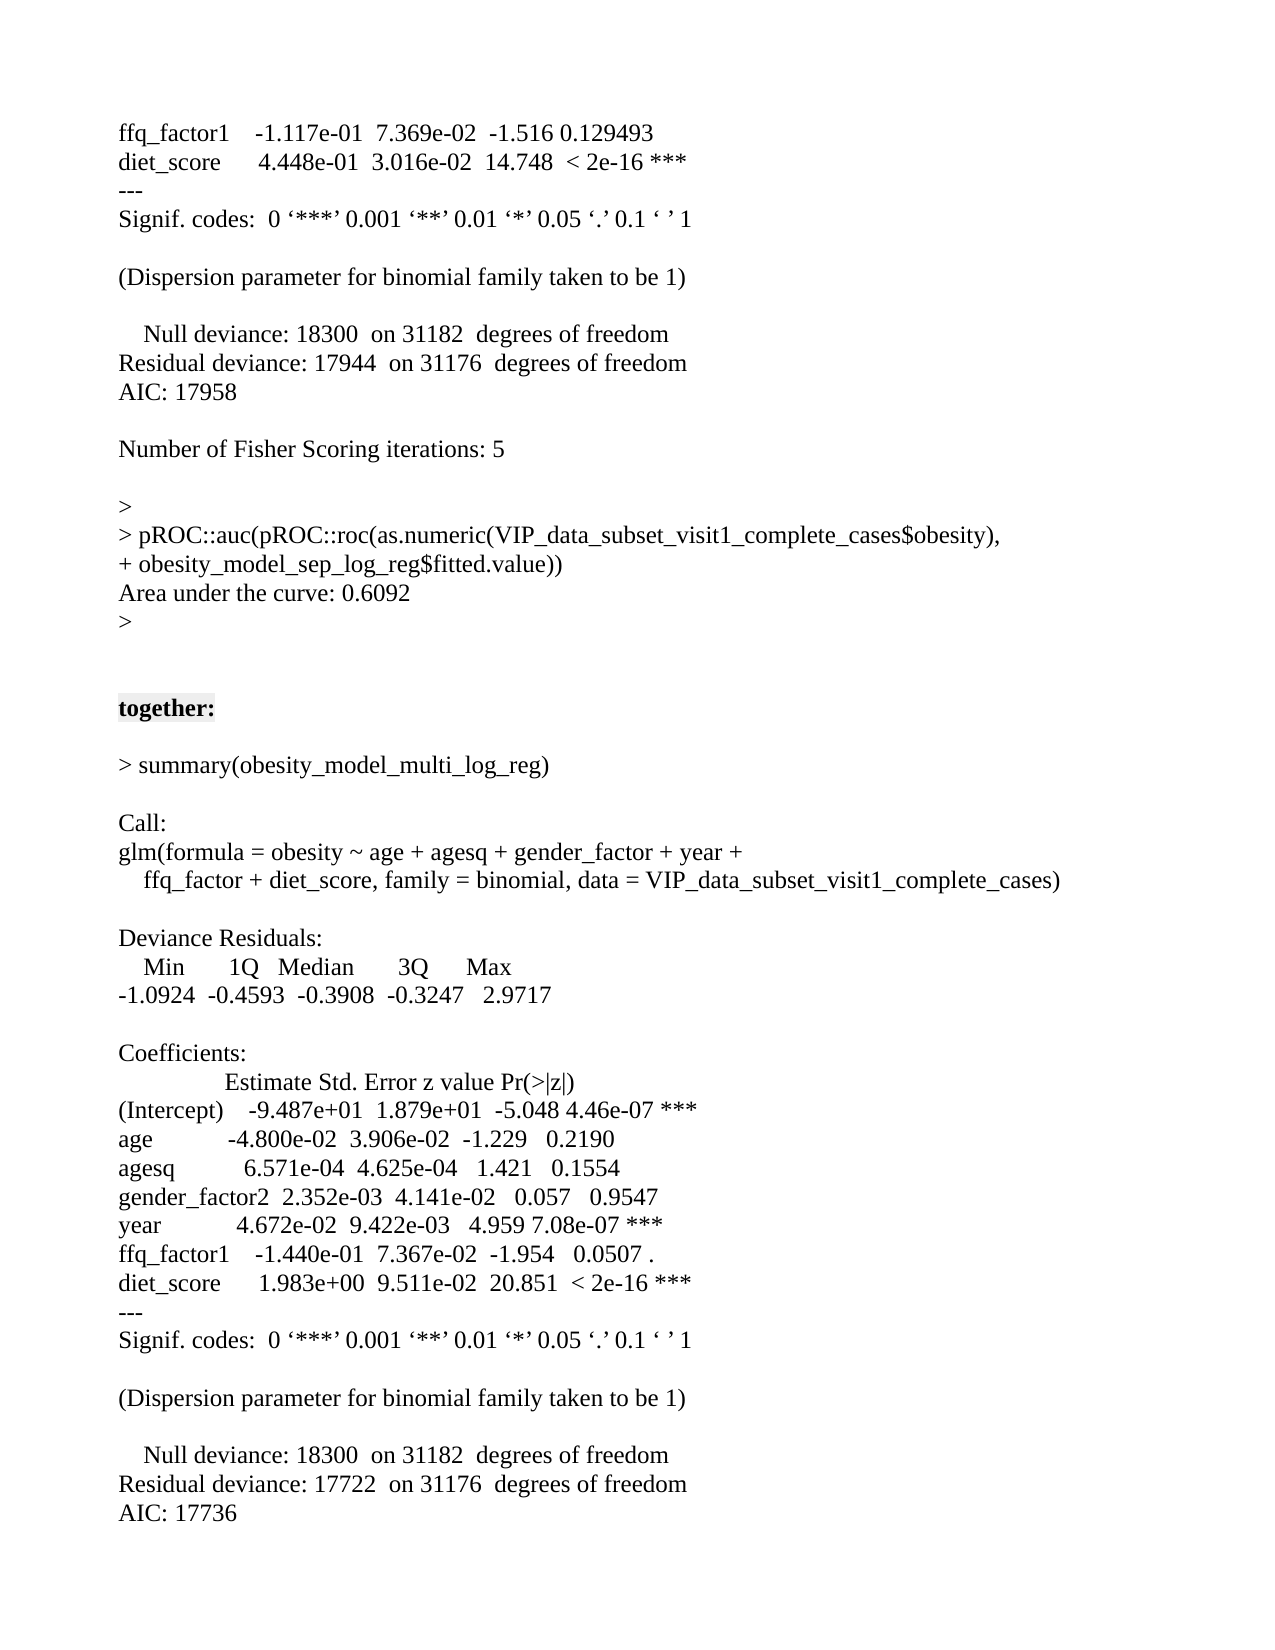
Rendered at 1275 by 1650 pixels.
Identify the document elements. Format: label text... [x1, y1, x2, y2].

text > [118, 607, 1157, 636]
text diet_score 1.983e+00 9.511e-02 20.851 < 2e-16 *** [118, 1268, 1157, 1297]
text agesq 6.571e-04 4.625e-04 1.421 0.1554 [118, 1153, 1157, 1182]
text Min 1Q Median 3Q Max [118, 952, 1157, 981]
text Area under the curve: 0.6092 [118, 578, 1157, 607]
text Number of Fisher Scoring iterations: 5 [118, 434, 1157, 463]
text glm(formula = obesity ~ age + agesq + gender_factor + year + [118, 837, 1157, 866]
text (Dispersion parameter for binomial family taken to be 1) [118, 1383, 1157, 1412]
text + obesity_model_sep_log_reg$fitted.value)) [118, 549, 1157, 578]
text -1.0924 -0.4593 -0.3908 -0.3247 2.9717 [118, 981, 1157, 1009]
text ffq_factor1 -1.440e-01 7.367e-02 -1.954 0.0507 . [118, 1239, 1157, 1268]
text Call: [118, 808, 1157, 837]
text ffq_factor1 -1.117e-01 7.369e-02 -1.516 0.129493 [118, 118, 1157, 147]
text Signif. codes: 0 ‘***’ 0.001 ‘**’ 0.01 ‘*’ 0.05 ‘.’ 0.1 ‘ ’ 1 [118, 204, 1157, 233]
text gender_factor2 2.352e-03 4.141e-02 0.057 0.9547 [118, 1182, 1157, 1211]
text Signif. codes: 0 ‘***’ 0.001 ‘**’ 0.01 ‘*’ 0.05 ‘.’ 0.1 ‘ ’ 1 [118, 1326, 1157, 1354]
text > pROC::auc(pROC::roc(as.numeric(VIP_data_subset_visit1_complete_cases$obesity), [118, 521, 1157, 549]
text together: [118, 693, 1157, 722]
text Null deviance: 18300 on 31182 degrees of freedom [118, 319, 1157, 348]
text Coefficients: [118, 1038, 1157, 1067]
text > summary(obesity_model_multi_log_reg) [118, 751, 1157, 779]
text > [118, 492, 1157, 521]
text Deviance Residuals: [118, 923, 1157, 952]
text year 4.672e-02 9.422e-03 4.959 7.08e-07 *** [118, 1211, 1157, 1239]
text diet_score 4.448e-01 3.016e-02 14.748 < 2e-16 *** [118, 147, 1157, 176]
text --- [118, 176, 1157, 204]
text Residual deviance: 17944 on 31176 degrees of freedom [118, 348, 1157, 377]
text Residual deviance: 17722 on 31176 degrees of freedom [118, 1469, 1157, 1498]
text Estimate Std. Error z value Pr(>|z|) [118, 1067, 1157, 1096]
text AIC: 17736 [118, 1498, 1157, 1527]
text ffq_factor + diet_score, family = binomial, data = VIP_data_subset_visit1_complete_cases) [118, 866, 1157, 894]
text (Intercept) -9.487e+01 1.879e+01 -5.048 4.46e-07 *** [118, 1096, 1157, 1124]
text --- [118, 1297, 1157, 1326]
text (Dispersion parameter for binomial family taken to be 1) [118, 262, 1157, 291]
text age -4.800e-02 3.906e-02 -1.229 0.2190 [118, 1124, 1157, 1153]
text AIC: 17958 [118, 377, 1157, 406]
text Null deviance: 18300 on 31182 degrees of freedom [118, 1441, 1157, 1469]
